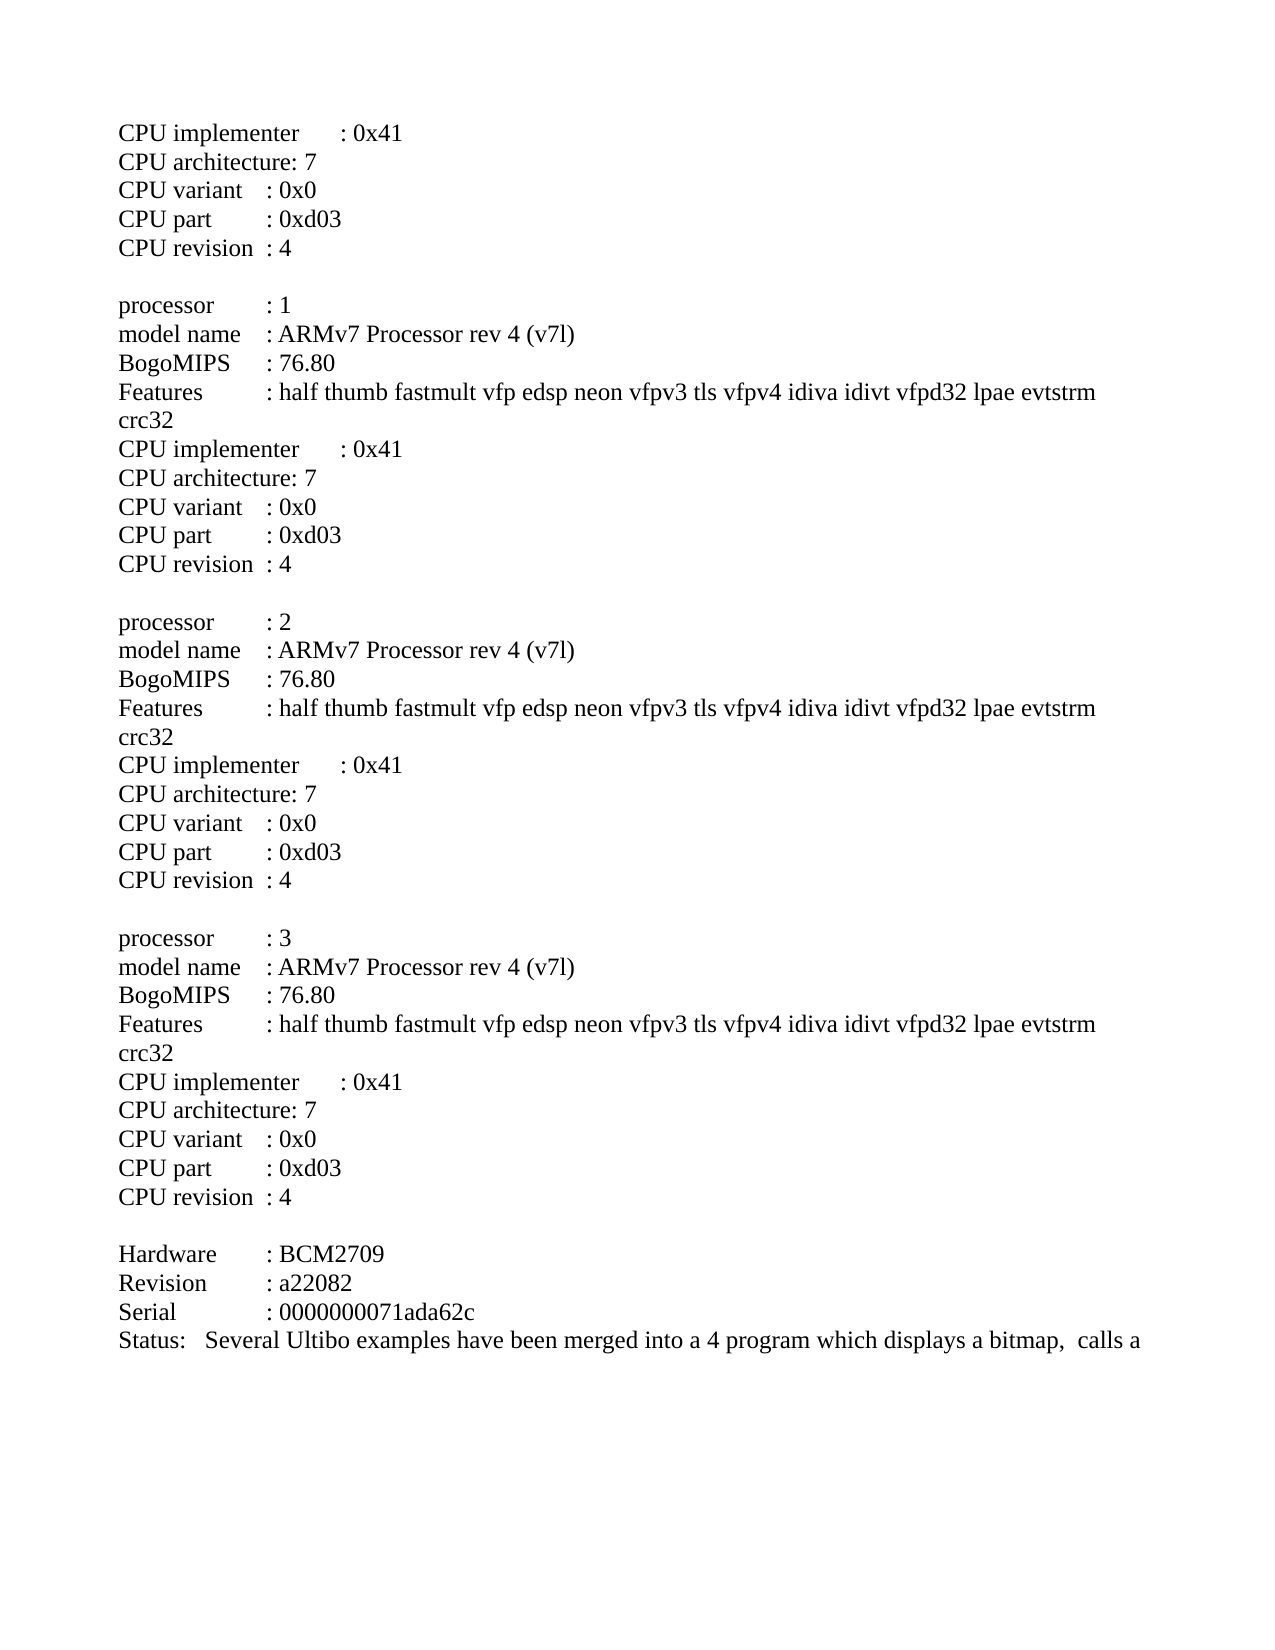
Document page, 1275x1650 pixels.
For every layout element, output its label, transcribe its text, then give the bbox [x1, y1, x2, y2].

text Revision : a22082 [118, 1268, 1157, 1297]
text processor : 1 [118, 291, 1157, 319]
text CPU part : 0xd03 [118, 1153, 1157, 1182]
text Features : half thumb fastmult vfp edsp neon vfpv3 tls vfpv4 idiva idivt vfpd32 lpae evtstrm crc32 [118, 693, 1157, 751]
text CPU implementer : 0x41 [118, 751, 1157, 779]
text Features : half thumb fastmult vfp edsp neon vfpv3 tls vfpv4 idiva idivt vfpd32 lpae evtstrm crc32 [118, 1009, 1157, 1067]
text model name : ARMv7 Processor rev 4 (v7l) [118, 952, 1157, 981]
text CPU implementer : 0x41 [118, 434, 1157, 463]
text CPU revision : 4 [118, 1182, 1157, 1211]
text Hardware : BCM2709 [118, 1239, 1157, 1268]
text CPU variant : 0x0 [118, 808, 1157, 837]
text CPU revision : 4 [118, 233, 1157, 262]
text Serial : 0000000071ada62c [118, 1297, 1157, 1326]
text CPU part : 0xd03 [118, 521, 1157, 549]
text CPU architecture: 7 [118, 779, 1157, 808]
text BogoMIPS : 76.80 [118, 664, 1157, 693]
text processor : 3 [118, 923, 1157, 952]
text CPU implementer : 0x41 [118, 118, 1157, 147]
text processor : 2 [118, 607, 1157, 636]
text CPU architecture: 7 [118, 463, 1157, 492]
text CPU part : 0xd03 [118, 837, 1157, 866]
text CPU revision : 4 [118, 866, 1157, 894]
text CPU variant : 0x0 [118, 1124, 1157, 1153]
text model name : ARMv7 Processor rev 4 (v7l) [118, 636, 1157, 664]
text Status: Several Ultibo examples have been merged into a 4 program which displays a bitmap, calls a [118, 1326, 1157, 1354]
text CPU implementer : 0x41 [118, 1067, 1157, 1096]
text CPU part : 0xd03 [118, 204, 1157, 233]
text CPU variant : 0x0 [118, 176, 1157, 204]
text BogoMIPS : 76.80 [118, 981, 1157, 1009]
text Features : half thumb fastmult vfp edsp neon vfpv3 tls vfpv4 idiva idivt vfpd32 lpae evtstrm crc32 [118, 377, 1157, 434]
text model name : ARMv7 Processor rev 4 (v7l) [118, 319, 1157, 348]
text BogoMIPS : 76.80 [118, 348, 1157, 377]
text CPU variant : 0x0 [118, 492, 1157, 521]
text CPU architecture: 7 [118, 147, 1157, 176]
text CPU revision : 4 [118, 549, 1157, 578]
text CPU architecture: 7 [118, 1096, 1157, 1124]
